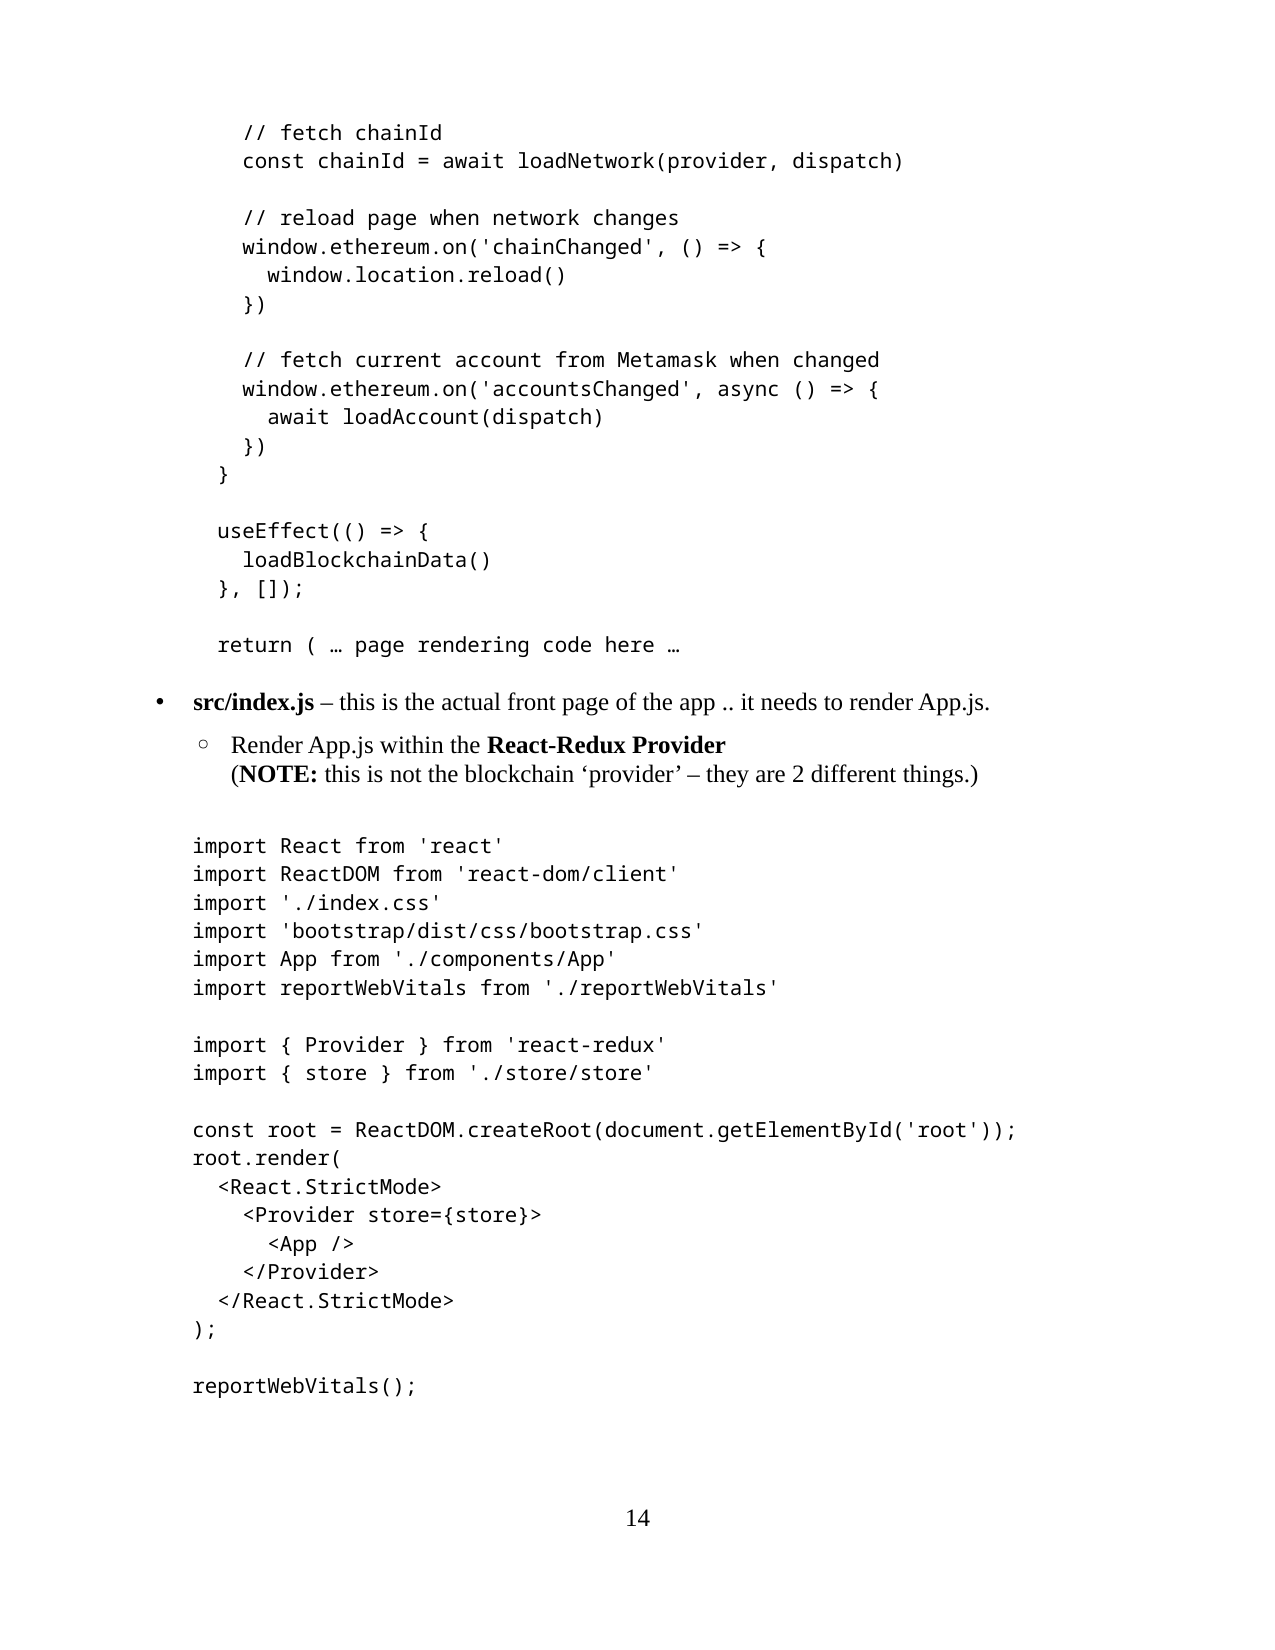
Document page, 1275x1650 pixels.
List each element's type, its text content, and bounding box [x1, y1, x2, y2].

text import 'bootstrap/dist/css/bootstrap.css' [192, 916, 1157, 944]
text import { Provider } from 'react-redux' [192, 1030, 1157, 1058]
text }) [192, 289, 1157, 317]
text import { store } from './store/store' [192, 1058, 1157, 1087]
text return ( … page rendering code here … [192, 630, 1157, 658]
text // reload page when network changes [192, 203, 1157, 232]
text // fetch current account from Metamask when changed [192, 346, 1157, 374]
text window.location.reload() [192, 260, 1157, 289]
text <Provider store={store}> [192, 1200, 1157, 1229]
text root.render( [192, 1143, 1157, 1172]
text const root = ReactDOM.createRoot(document.getElementById('root')); [192, 1115, 1157, 1143]
text }, []); [192, 573, 1157, 602]
text window.ethereum.on('chainChanged', () => { [192, 232, 1157, 260]
text useEffect(() => { [192, 516, 1157, 545]
text reportWebVitals(); [192, 1371, 1157, 1399]
text import reportWebVitals from './reportWebVitals' [192, 973, 1157, 1001]
text <React.StrictMode> [192, 1172, 1157, 1200]
text import App from './components/App' [192, 944, 1157, 973]
text import './index.css' [192, 888, 1157, 916]
text // fetch chainId [192, 118, 1157, 147]
text window.ethereum.on('accountsChanged', async () => { [192, 374, 1157, 402]
list Render App.js within the React-Redux Provider (NOTE: this is not the blockchain ‘provider’ – they are 2 different things.) [193, 730, 1157, 788]
text } [192, 459, 1157, 488]
text await loadAccount(dispatch) [192, 402, 1157, 431]
text loadBlockchainData() [192, 545, 1157, 573]
text const chainId = await loadNetwork(provider, dispatch) [192, 147, 1157, 175]
list src/index.js – this is the actual front page of the app .. it needs to render App.js. [156, 687, 1157, 716]
text import React from 'react' [192, 831, 1157, 859]
text import ReactDOM from 'react-dom/client' [192, 859, 1157, 888]
text ); [192, 1314, 1157, 1343]
text <App /> [192, 1229, 1157, 1257]
text }) [192, 431, 1157, 459]
text </Provider> [192, 1257, 1157, 1286]
text </React.StrictMode> [192, 1286, 1157, 1314]
